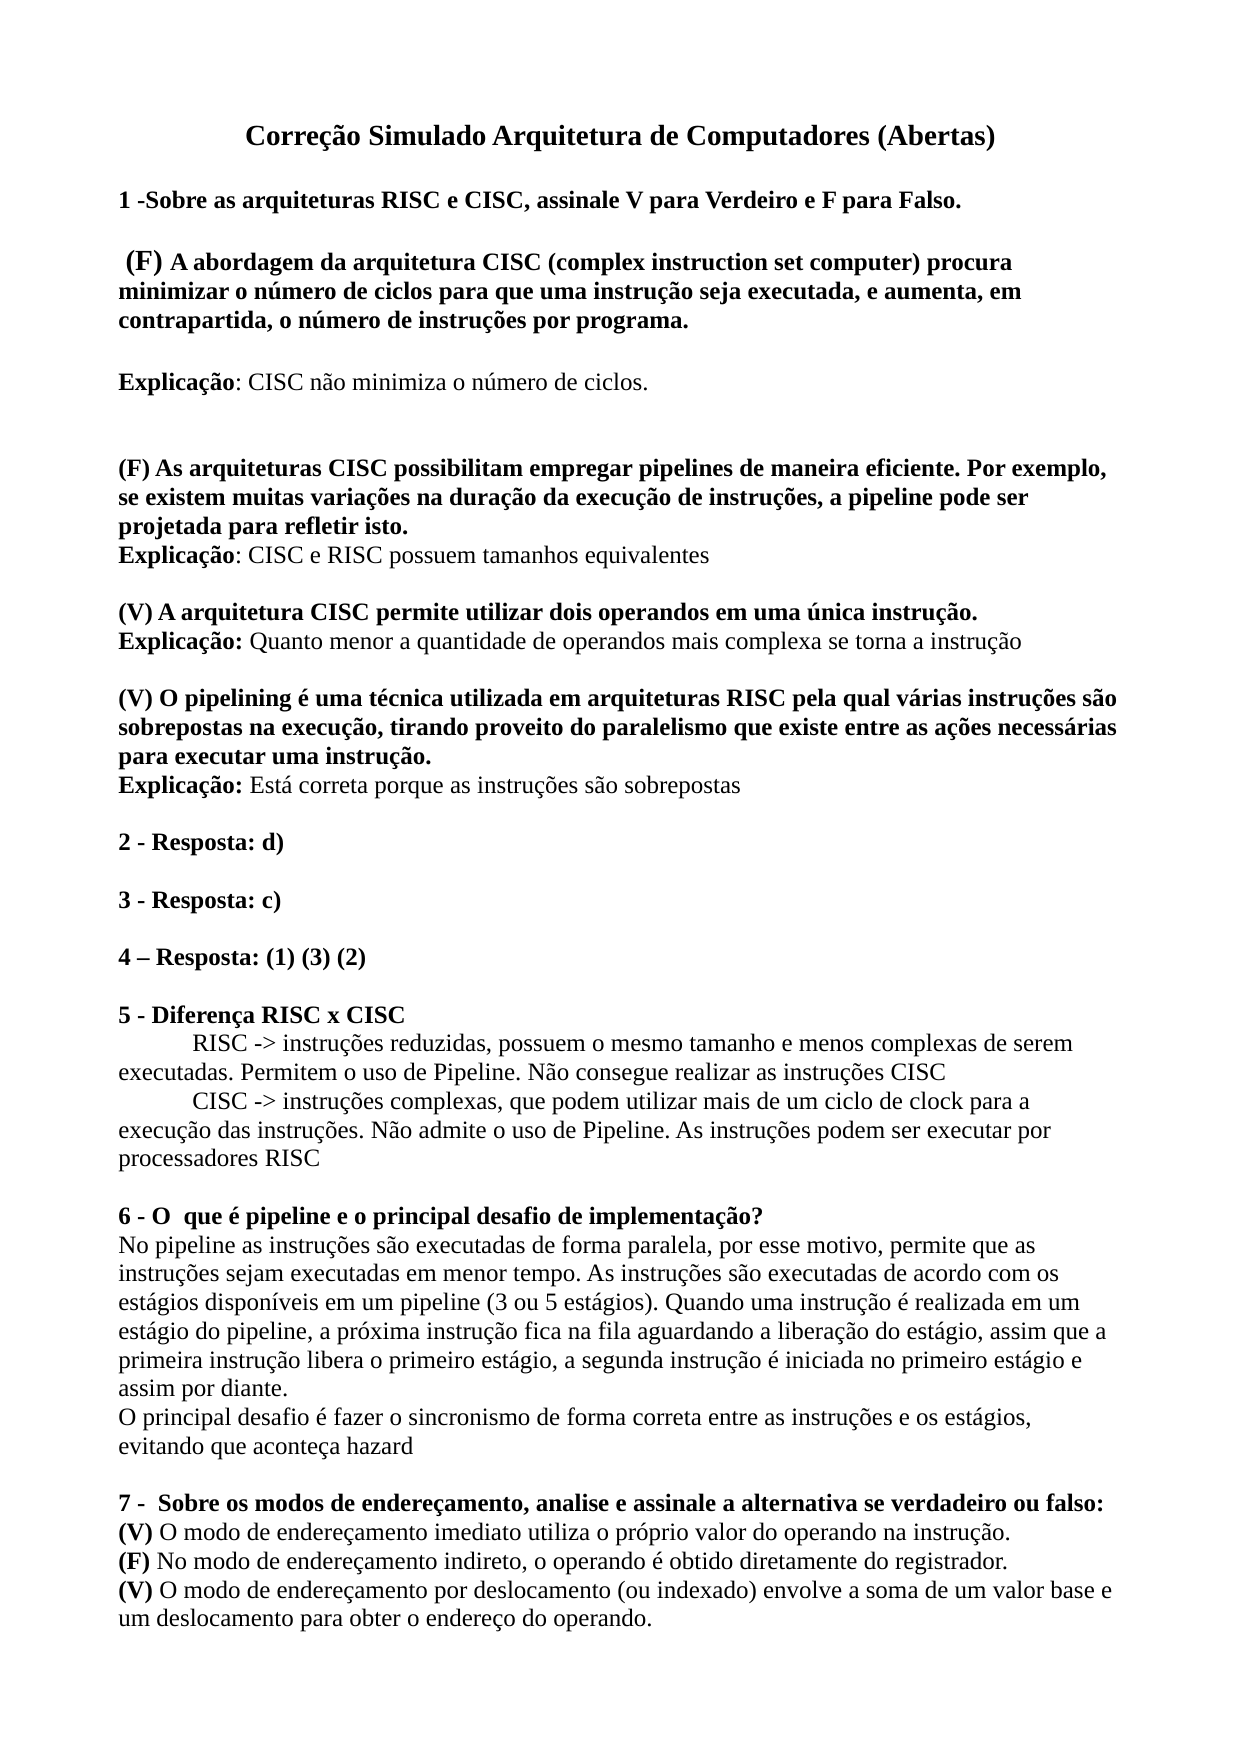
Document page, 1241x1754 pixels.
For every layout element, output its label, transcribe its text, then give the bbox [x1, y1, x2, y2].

text Correção Simulado Arquitetura de Computadores (Abertas) [118, 118, 1122, 152]
text 2 - Resposta: d) [118, 827, 1122, 856]
text 7 - Sobre os modos de endereçamento, analise e assinale a alternativa se verdadeiro ou falso: [118, 1488, 1122, 1517]
text Explicação: CISC não minimiza o número de ciclos. [118, 367, 1122, 396]
text No pipeline as instruções são executadas de forma paralela, por esse motivo, permite que as instruções sejam executadas em menor tempo. As instruções são executadas de acordo com os estágios disponíveis em um pipeline (3 ou 5 estágios). Quando uma instrução é realizada em um estágio do pipeline, a próxima instrução fica na fila aguardando a liberação do estágio, assim que a primeira instrução libera o primeiro estágio, a segunda instrução é iniciada no primeiro estágio e assim por diante. [118, 1230, 1122, 1402]
text (F) No modo de endereçamento indireto, o operando é obtido diretamente do registrador. [118, 1546, 1122, 1575]
text (F) As arquiteturas CISC possibilitam empregar pipelines de maneira eficiente. Por exemplo, se existem muitas variações na duração da execução de instruções, a pipeline pode ser projetada para refletir isto. [118, 453, 1122, 540]
text (V) O modo de endereçamento por deslocamento (ou indexado) envolve a soma de um valor base e um deslocamento para obter o endereço do operando. [118, 1575, 1122, 1632]
text (V) O modo de endereçamento imediato utiliza o próprio valor do operando na instrução. [118, 1517, 1122, 1546]
text O principal desafio é fazer o sincronismo de forma correta entre as instruções e os estágios, evitando que aconteça hazard [118, 1402, 1122, 1460]
text Explicação: CISC e RISC possuem tamanhos equivalentes [118, 540, 1122, 568]
text Explicação: Quanto menor a quantidade de operandos mais complexa se torna a instrução [118, 626, 1122, 655]
text (V) O pipelining é uma técnica utilizada em arquiteturas RISC pela qual várias instruções são sobrepostas na execução, tirando proveito do paralelismo que existe entre as ações necessárias para executar uma instrução. [118, 683, 1122, 770]
text 3 - Resposta: c) [118, 885, 1122, 913]
text CISC -> instruções complexas, que podem utilizar mais de um ciclo de clock para a execução das instruções. Não admite o uso de Pipeline. As instruções podem ser executar por processadores RISC [118, 1086, 1122, 1172]
text (V) A arquitetura CISC permite utilizar dois operandos em uma única instrução. [118, 597, 1122, 626]
text (F) A abordagem da arquitetura CISC (complex instruction set computer) procura minimizar o número de ciclos para que uma instrução seja executada, e aumenta, em contrapartida, o número de instruções por programa. [118, 243, 1122, 334]
text 6 - O que é pipeline e o principal desafio de implementação? [118, 1201, 1122, 1230]
text 1 -Sobre as arquiteturas RISC e CISC, assinale V para Verdeiro e F para Falso. [118, 185, 1122, 214]
text Explicação: Está correta porque as instruções são sobrepostas [118, 770, 1122, 798]
text RISC -> instruções reduzidas, possuem o mesmo tamanho e menos complexas de serem executadas. Permitem o uso de Pipeline. Não consegue realizar as instruções CISC [118, 1028, 1122, 1086]
text 5 - Diferença RISC x CISC [118, 1000, 1122, 1028]
text 4 – Resposta: (1) (3) (2) [118, 942, 1122, 971]
